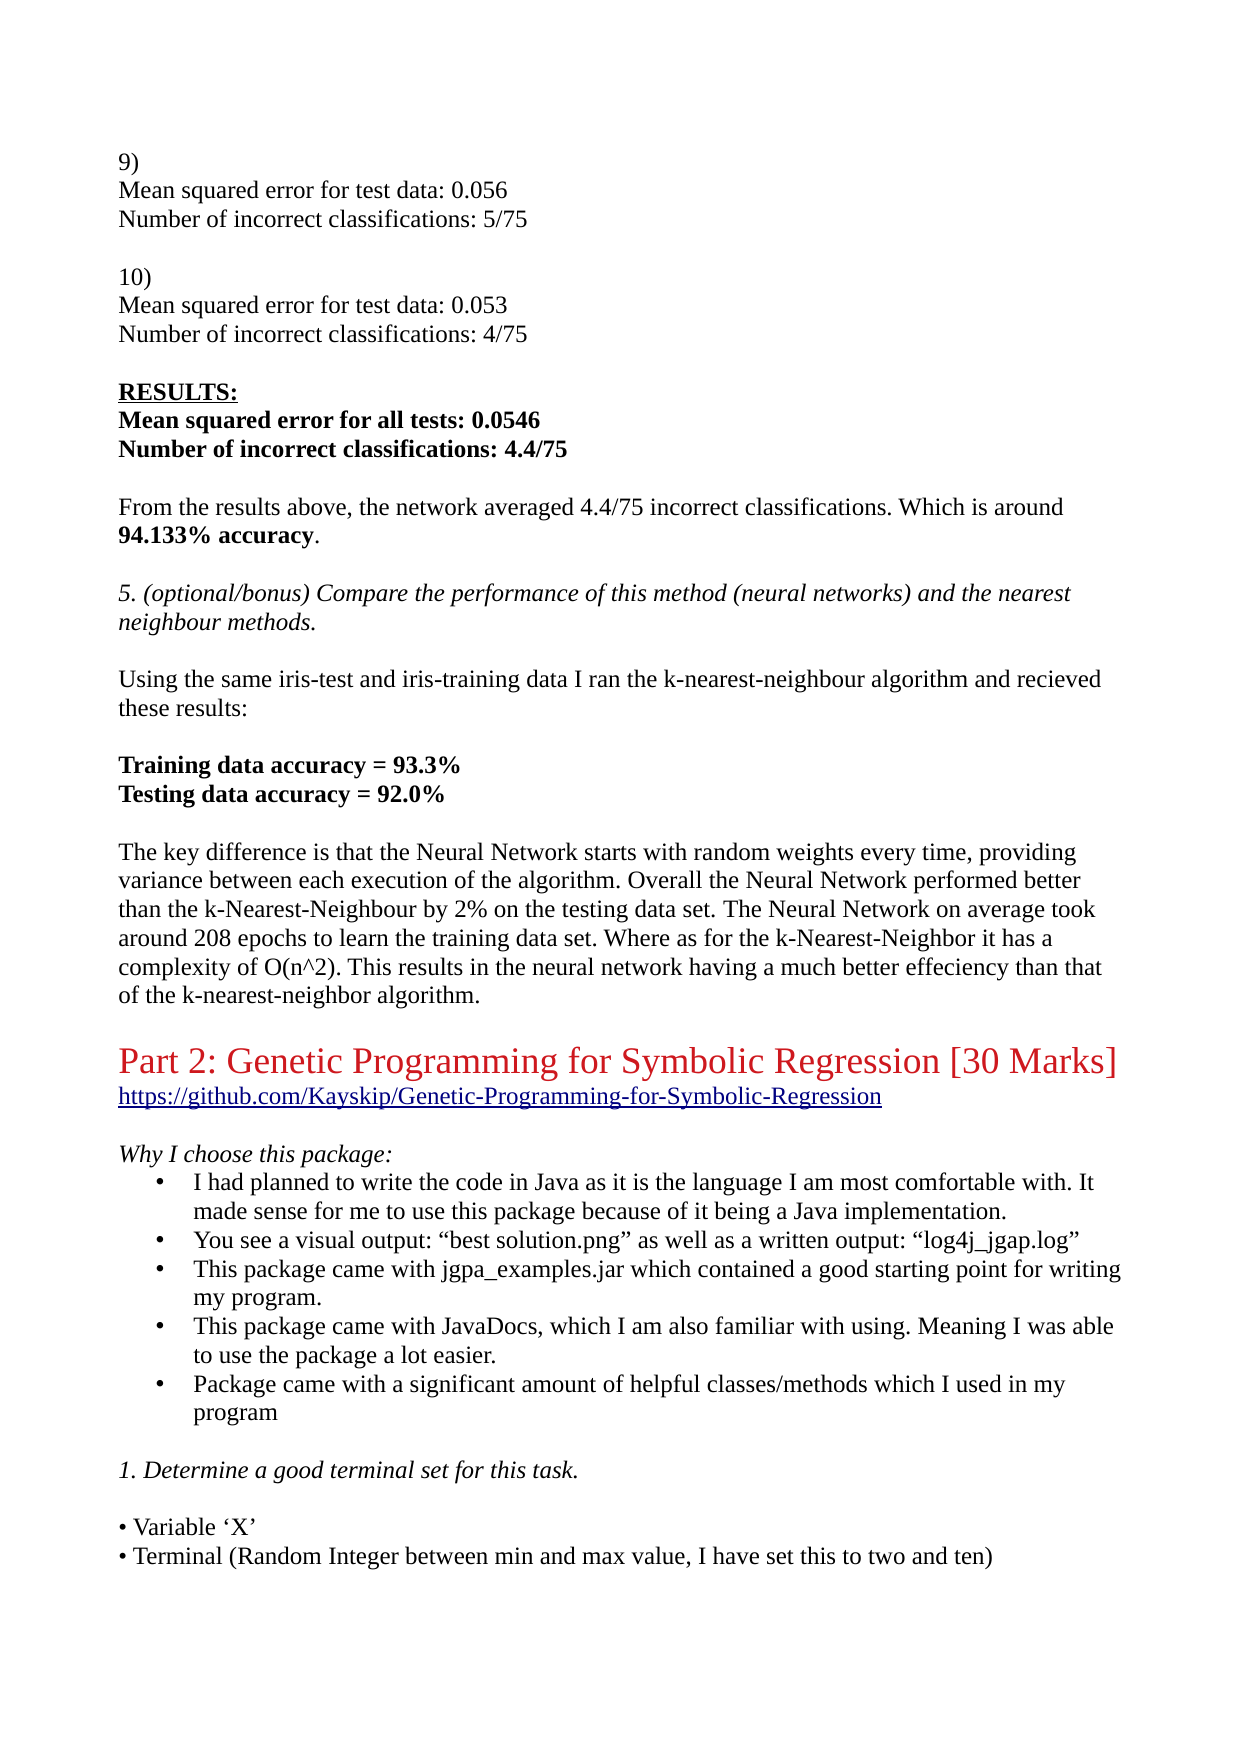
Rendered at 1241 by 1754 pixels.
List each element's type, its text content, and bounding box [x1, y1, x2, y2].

text RESULTS: [118, 377, 1122, 406]
text 5. (optional/bonus) Compare the performance of this method (neural networks) and the nearest neighbour methods. [118, 578, 1122, 636]
text Number of incorrect classifications: 5/75 [118, 204, 1122, 233]
text Using the same iris-test and iris-training data I ran the k-nearest-neighbour algorithm and recieved these results: [118, 664, 1122, 722]
text Mean squared error for test data: 0.056 [118, 176, 1122, 204]
text Part 2: Genetic Programming for Symbolic Regression [30 Marks] [118, 1038, 1122, 1081]
text Testing data accuracy = 92.0% [118, 779, 1122, 808]
text Mean squared error for test data: 0.053 [118, 291, 1122, 319]
text From the results above, the network averaged 4.4/75 incorrect classifications. Which is around 94.133% accuracy. [118, 492, 1122, 549]
text The key difference is that the Neural Network starts with random weights every time, providing variance between each execution of the algorithm. Overall the Neural Network performed better than the k-Nearest-Neighbour by 2% on the testing data set. The Neural Network on average took around 208 epochs to learn the training data set. Where as for the k-Nearest-Neighbor it has a complexity of O(n^2). This results in the neural network having a much better effeciency than that of the k-nearest-neighbor algorithm. [118, 837, 1122, 1009]
text • Variable ‘X’ [118, 1512, 1122, 1541]
text Number of incorrect classifications: 4.4/75 [118, 434, 1122, 463]
text 1. Determine a good terminal set for this task. [118, 1455, 1122, 1484]
text 10) [118, 262, 1122, 291]
text • Terminal (Random Integer between min and max value, I have set this to two and ten) [118, 1541, 1122, 1570]
list You see a visual output: “best solution.png” as well as a written output: “log4j_jgap.log” [156, 1225, 1122, 1254]
text Why I choose this package: [118, 1139, 1122, 1167]
text Number of incorrect classifications: 4/75 [118, 319, 1122, 348]
list Package came with a significant amount of helpful classes/methods which I used in my program [156, 1369, 1122, 1426]
list I had planned to write the code in Java as it is the language I am most comfortable with. It made sense for me to use this package because of it being a Java implementation. [156, 1167, 1122, 1225]
text Mean squared error for all tests: 0.0546 [118, 406, 1122, 434]
text 9) [118, 147, 1122, 176]
list This package came with JavaDocs, which I am also familiar with using. Meaning I was able to use the package a lot easier. [156, 1311, 1122, 1369]
text https://github.com/Kayskip/Genetic-Programming-for-Symbolic-Regression [118, 1081, 1122, 1110]
text Training data accuracy = 93.3% [118, 751, 1122, 779]
list This package came with jgpa_examples.jar which contained a good starting point for writing my program. [156, 1254, 1122, 1311]
